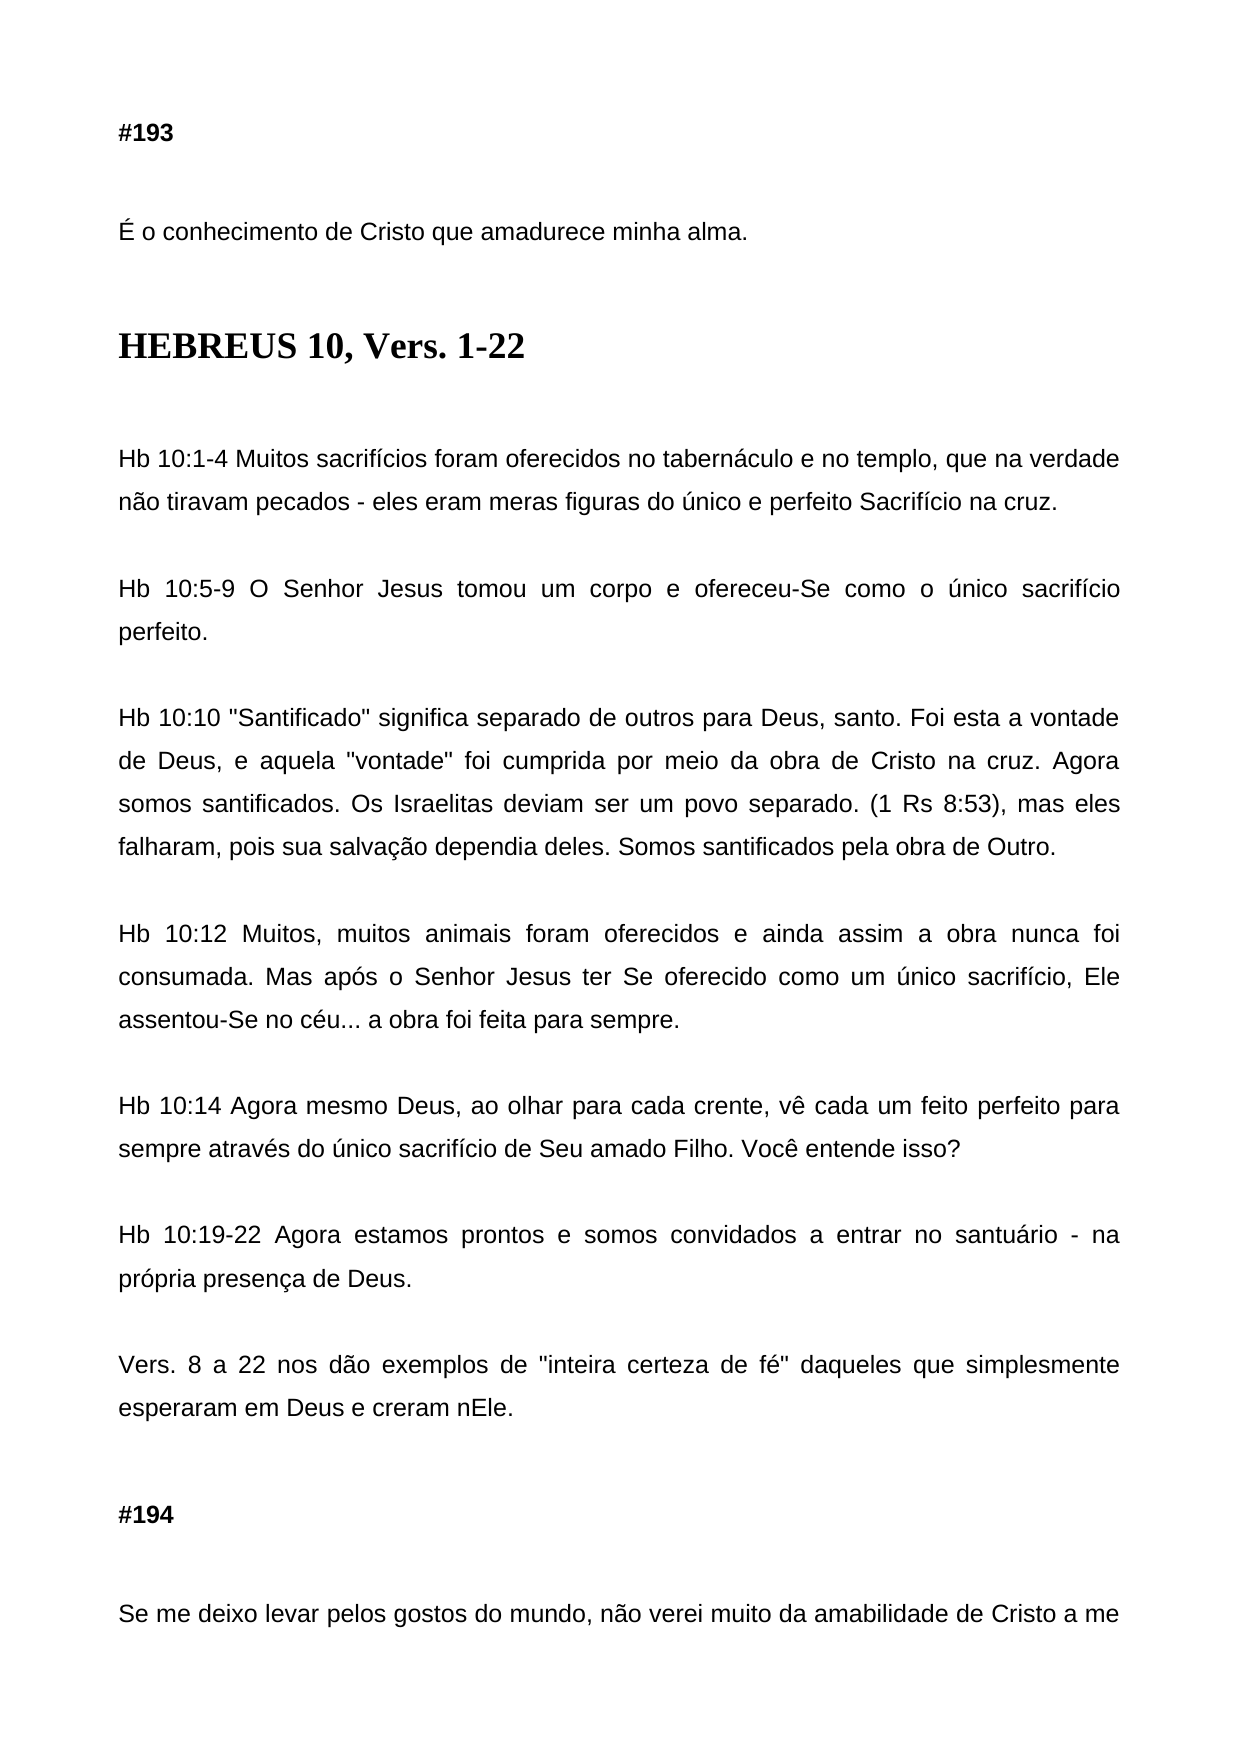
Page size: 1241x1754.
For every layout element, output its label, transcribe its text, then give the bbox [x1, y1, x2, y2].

subtitle #194 [118, 1500, 1122, 1529]
text Hb 10:10 "Santificado" significa separado de outros para Deus, santo. Foi esta a vontade de Deus, e aquela "vontade" foi cumprida por meio da obra de Cristo na cruz. Agora somos santificados. Os Israelitas deviam ser um povo separado. (1 Rs 8:53), mas eles falharam, pois sua salvação dependia deles. Somos santificados pela obra de Outro. [118, 703, 1122, 861]
text Vers. 8 a 22 nos dão exemplos de "inteira certeza de fé" daqueles que simplesmente esperaram em Deus e creram nEle. [118, 1350, 1122, 1422]
subtitle #193 [118, 118, 1122, 147]
text É o conhecimento de Cristo que amadurece minha alma. [118, 217, 1122, 246]
text Hb 10:1-4 Muitos sacrifícios foram oferecidos no tabernáculo e no templo, que na verdade não tiravam pecados - eles eram meras figuras do único e perfeito Sacrifício na cruz. [118, 444, 1122, 516]
text Se me deixo levar pelos gostos do mundo, não verei muito da amabilidade de Cristo a me [118, 1599, 1122, 1628]
text Hb 10:5-9 O Senhor Jesus tomou um corpo e ofereceu-Se como o único sacrifício perfeito. [118, 574, 1122, 646]
text Hb 10:12 Muitos, muitos animais foram oferecidos e ainda assim a obra nunca foi consumada. Mas após o Senhor Jesus ter Se oferecido como um único sacrifício, Ele assentou-Se no céu... a obra foi feita para sempre. [118, 919, 1122, 1034]
text Hb 10:19-22 Agora estamos prontos e somos convidados a entrar no santuário - na própria presença de Deus. [118, 1221, 1122, 1292]
subtitle HEBREUS 10, Vers. 1-22 [118, 324, 1122, 367]
text Hb 10:14 Agora mesmo Deus, ao olhar para cada crente, vê cada um feito perfeito para sempre através do único sacrifício de Seu amado Filho. Você entende isso? [118, 1091, 1122, 1163]
